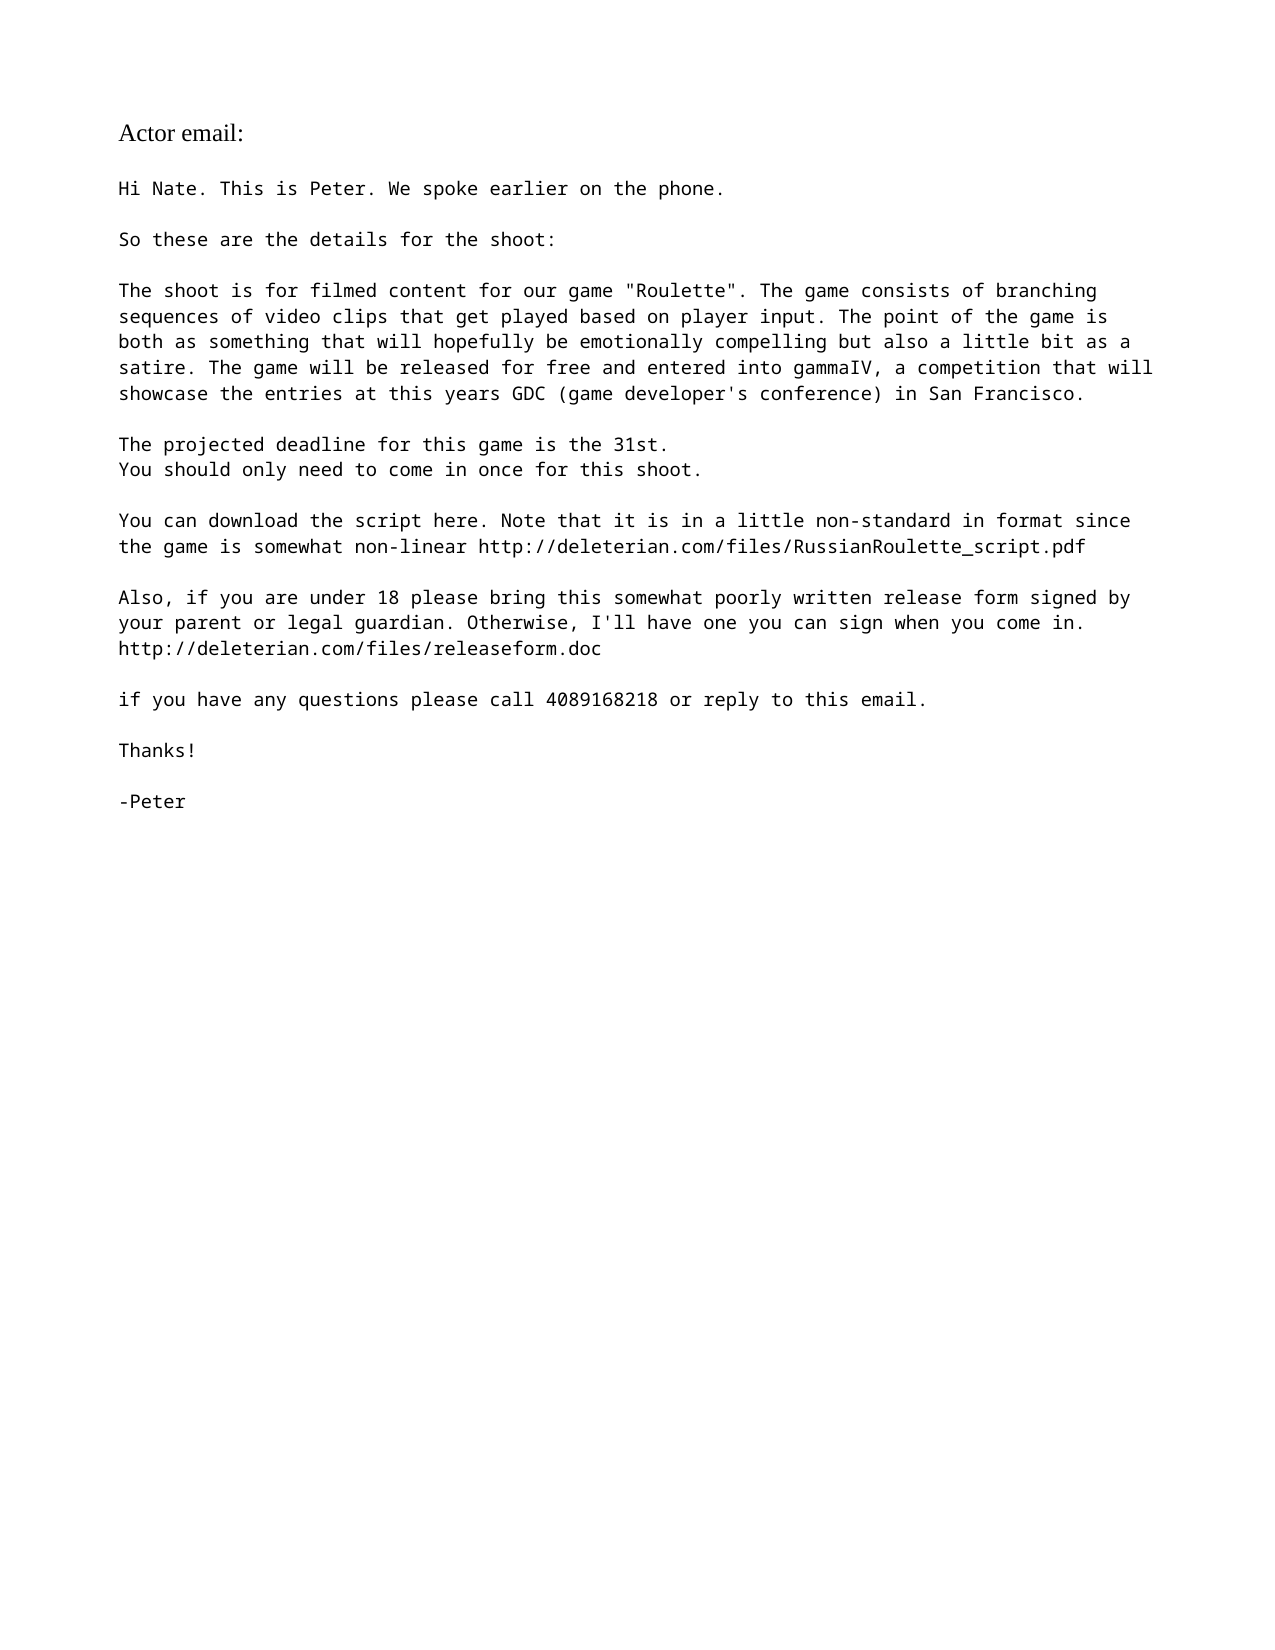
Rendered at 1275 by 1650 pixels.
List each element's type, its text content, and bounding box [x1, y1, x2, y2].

text Also, if you are under 18 please bring this somewhat poorly written release form signed by your parent or legal guardian. Otherwise, I'll have one you can sign when you come in. http://deleterian.com/files/releaseform.doc [118, 584, 1157, 661]
text if you have any questions please call 4089168218 or reply to this email. [118, 686, 1157, 712]
text The projected deadline for this game is the 31st. [118, 431, 1157, 456]
text The shoot is for filmed content for our game "Roulette". The game consists of branching sequences of video clips that get played based on player input. The point of the game is both as something that will hopefully be emotionally compelling but also a little bit as a satire. The game will be released for free and entered into gammaIV, a competition that will showcase the entries at this years GDC (game developer's conference) in San Francisco. [118, 278, 1157, 405]
text You should only need to come in once for this shoot. [118, 456, 1157, 482]
text You can download the script here. Note that it is in a little non-standard in format since the game is somewhat non-linear http://deleterian.com/files/RussianRoulette_script.pdf [118, 507, 1157, 558]
text -Peter [118, 788, 1157, 814]
text So these are the details for the shoot: [118, 227, 1157, 252]
text Actor email: [118, 118, 1157, 147]
text Hi Nate. This is Peter. We spoke earlier on the phone. [118, 176, 1157, 201]
text Thanks! [118, 737, 1157, 763]
